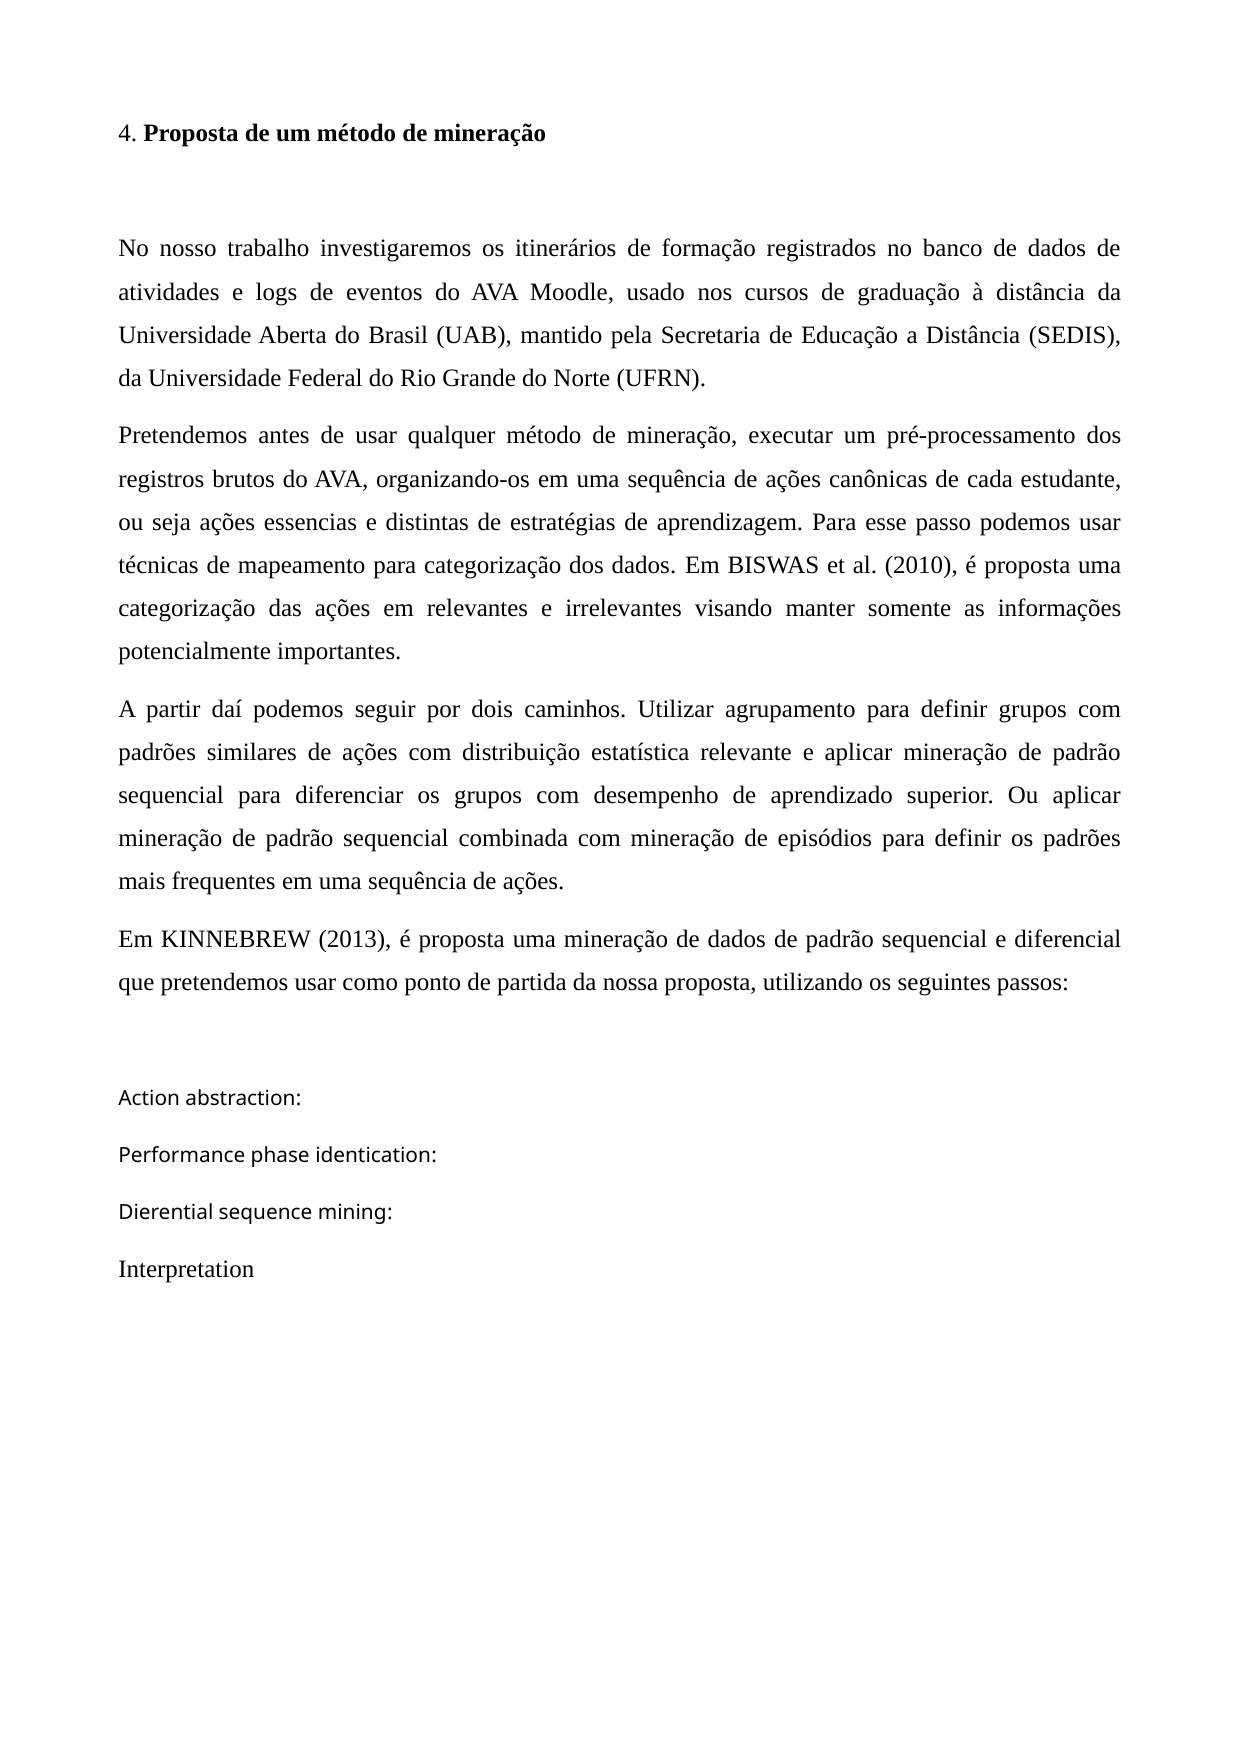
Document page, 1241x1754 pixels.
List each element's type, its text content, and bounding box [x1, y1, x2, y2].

text Performance phase identication: [118, 1140, 1122, 1168]
text Em KINNEBREW (2013), é proposta uma mineração de dados de padrão sequencial e diferencial que pretendemos usar como ponto de partida da nossa proposta, utilizando os seguintes passos: [118, 924, 1122, 996]
text No nosso trabalho investigaremos os itinerários de formação registrados no banco de dados de atividades e logs de eventos do AVA Moodle, usado nos cursos de graduação à distância da Universidade Aberta do Brasil (UAB), mantido pela Secretaria de Educação a Distância (SEDIS), da Universidade Federal do Rio Grande do Norte (UFRN). [118, 233, 1122, 392]
text Dierential sequence mining: [118, 1197, 1122, 1226]
text Interpretation [118, 1254, 1122, 1283]
text 4. Proposta de um método de mineração [118, 118, 1122, 147]
text A partir daí podemos seguir por dois caminhos. Utilizar agrupamento para definir grupos com padrões similares de ações com distribuição estatística relevante e aplicar mineração de padrão sequencial para diferenciar os grupos com desempenho de aprendizado superior. Ou aplicar mineração de padrão sequencial combinada com mineração de episódios para definir os padrões mais frequentes em uma sequência de ações. [118, 694, 1122, 895]
text Action abstraction: [118, 1083, 1122, 1111]
text Pretendemos antes de usar qualquer método de mineração, executar um pré-processamento dos registros brutos do AVA, organizando-os em uma sequência de ações canônicas de cada estudante, ou seja ações essencias e distintas de estratégias de aprendizagem. Para esse passo podemos usar técnicas de mapeamento para categorização dos dados. Em BISWAS et al. (2010), é proposta uma categorização das ações em relevantes e irrelevantes visando manter somente as informações potencialmente importantes. [118, 421, 1122, 665]
